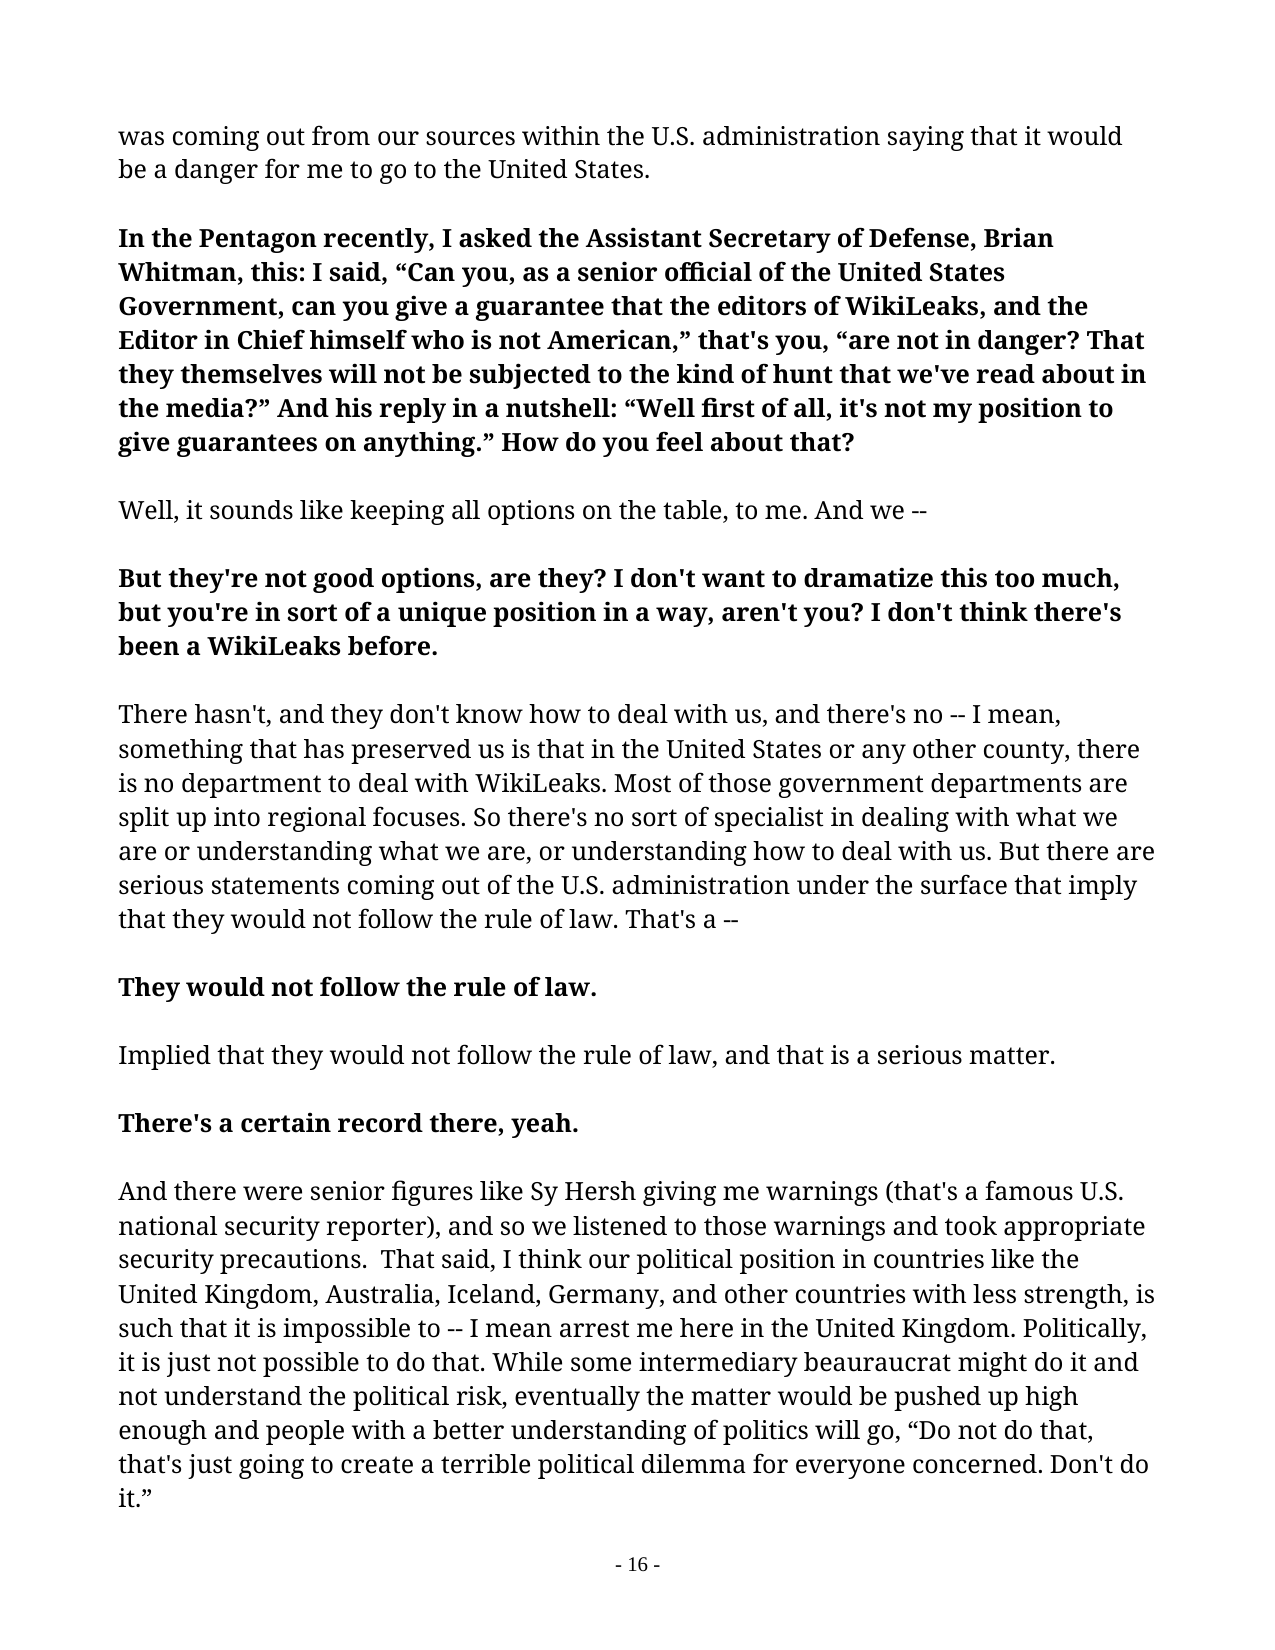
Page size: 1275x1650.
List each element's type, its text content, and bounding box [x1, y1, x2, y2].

text There hasn't, and they don't know how to deal with us, and there's no -- I mean, something that has preserved us is that in the United States or any other county, there is no department to deal with WikiLeaks. Most of those government departments are split up into regional focuses. So there's no sort of specialist in dealing with what we are or understanding what we are, or understanding how to deal with us. But there are serious statements coming out of the U.S. administration under the surface that imply that they would not follow the rule of law. That's a -- [118, 697, 1157, 936]
text And there were senior figures like Sy Hersh giving me warnings (that's a famous U.S. national security reporter), and so we listened to those warnings and took appropriate security precautions. That said, I think our political position in countries like the United Kingdom, Australia, Iceland, Germany, and other countries with less strength, is such that it is impossible to -- I mean arrest me here in the United Kingdom. Politically, it is just not possible to do that. While some intermediary beauraucrat might do it and not understand the political risk, eventually the matter would be pushed up high enough and people with a better understanding of politics will go, “Do not do that, that's just going to create a terrible political dilemma for everyone concerned. Don't do it.” [118, 1174, 1157, 1515]
text They would not follow the rule of law. [118, 970, 1157, 1004]
text But they're not good options, are they? I don't want to dramatize this too much, but you're in sort of a unique position in a way, aren't you? I don't think there's been a WikiLeaks before. [118, 561, 1157, 663]
text There's a certain record there, yeah. [118, 1106, 1157, 1140]
text Well, it sounds like keeping all options on the table, to me. And we -- [118, 493, 1157, 527]
text was coming out from our sources within the U.S. administration saying that it would be a danger for me to go to the United States. [118, 118, 1157, 186]
text Implied that they would not follow the rule of law, and that is a serious matter. [118, 1038, 1157, 1072]
text In the Pentagon recently, I asked the Assistant Secretary of Defense, Brian Whitman, this: I said, “Can you, as a senior official of the United States Government, can you give a guarantee that the editors of WikiLeaks, and the Editor in Chief himself who is not American,” that's you, “are not in danger? That they themselves will not be subjected to the kind of hunt that we've read about in the media?” And his reply in a nutshell: “Well first of all, it's not my position to give guarantees on anything.” How do you feel about that? [118, 220, 1157, 459]
